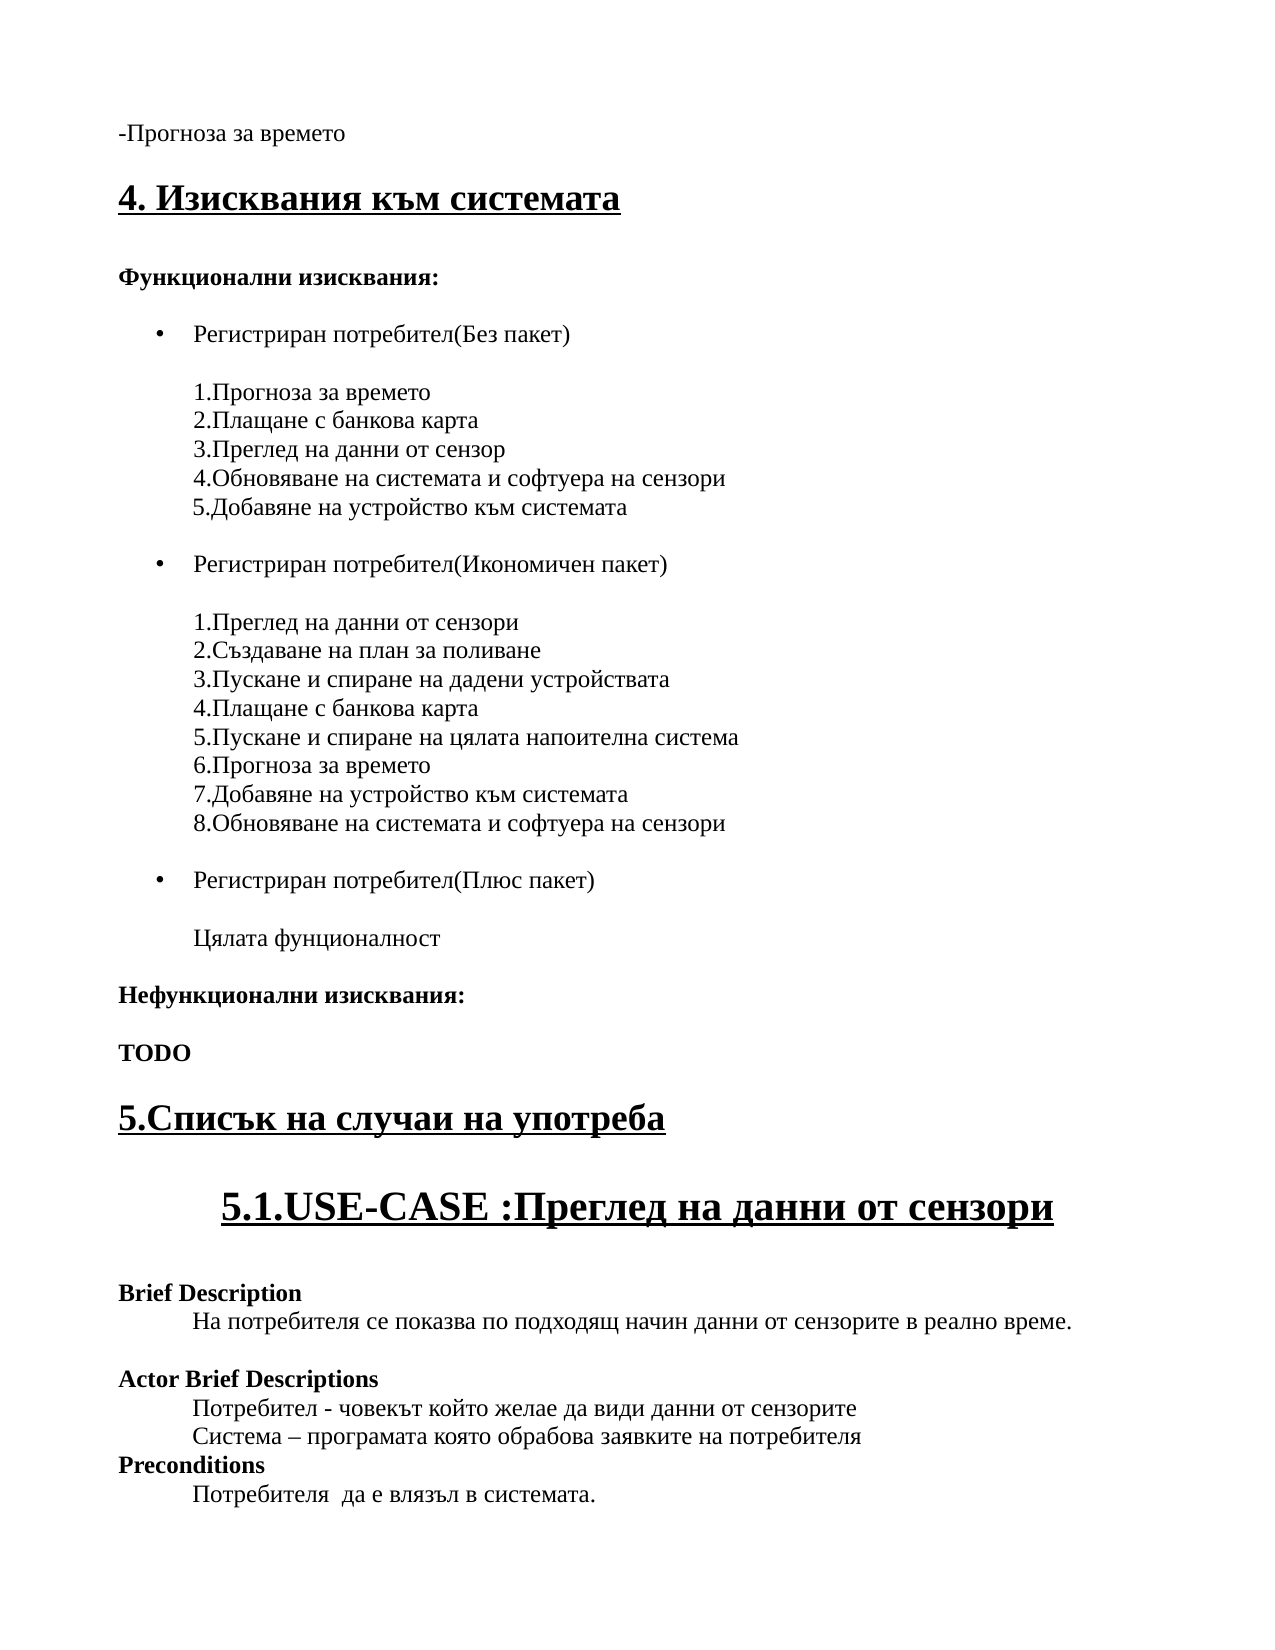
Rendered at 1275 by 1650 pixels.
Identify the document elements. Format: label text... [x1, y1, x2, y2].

text Функционални изисквания: [118, 262, 1157, 291]
list 4.Плащане с банкова карта [156, 693, 1157, 722]
text Система – програмата която обрабова заявките на потребителя [118, 1421, 1157, 1450]
text На потребителя се показва по подходящ начин данни от сензорите в реално време. [118, 1306, 1157, 1335]
list 2.Плащане с банкова карта [156, 406, 1157, 434]
list 3.Пускане и спиране на дадени устройствата [156, 664, 1157, 693]
text Потребител - човекът който желае да види данни от сензорите [118, 1393, 1157, 1421]
text Preconditions [118, 1450, 1157, 1479]
list Регистриран потребител(Без пакет) [156, 319, 1157, 348]
text Brief Description [118, 1278, 1157, 1306]
text 4. Изисквания към системата [118, 176, 1157, 219]
list 7.Добавяне на устройство към системата [156, 779, 1157, 808]
list 5.Пускане и спиране на цялата напоителна система [156, 722, 1157, 751]
list Регистриран потребител(Плюс пакет) [156, 866, 1157, 894]
text TODO [118, 1038, 1157, 1067]
text 4.Обновяване на системата и софтуера на сензори [118, 463, 1157, 492]
list 1.Преглед на данни от сензори [156, 607, 1157, 636]
text 5.Списък на случаи на употреба [118, 1096, 1157, 1139]
list Цялата фунционалност [156, 923, 1157, 952]
text 5.Добавяне на устройство към системата [118, 492, 1157, 521]
list 3.Преглед на данни от сензор [156, 434, 1157, 463]
text -Прогноза за времето [118, 118, 1157, 147]
list 1.Прогноза за времето [156, 377, 1157, 406]
text Потребителя да е влязъл в системата. [118, 1479, 1157, 1508]
list Регистриран потребител(Икономичен пакет) [156, 549, 1157, 578]
list 6.Прогноза за времето [156, 751, 1157, 779]
text 5.1.USE-CASE :Преглед на данни от сензори [118, 1182, 1157, 1230]
list 2.Създаване на план за поливане [156, 636, 1157, 664]
list 8.Обновяване на системата и софтуера на сензори [156, 808, 1157, 837]
text Actor Brief Descriptions [118, 1364, 1157, 1393]
text Нефункционални изисквания: [118, 981, 1157, 1009]
